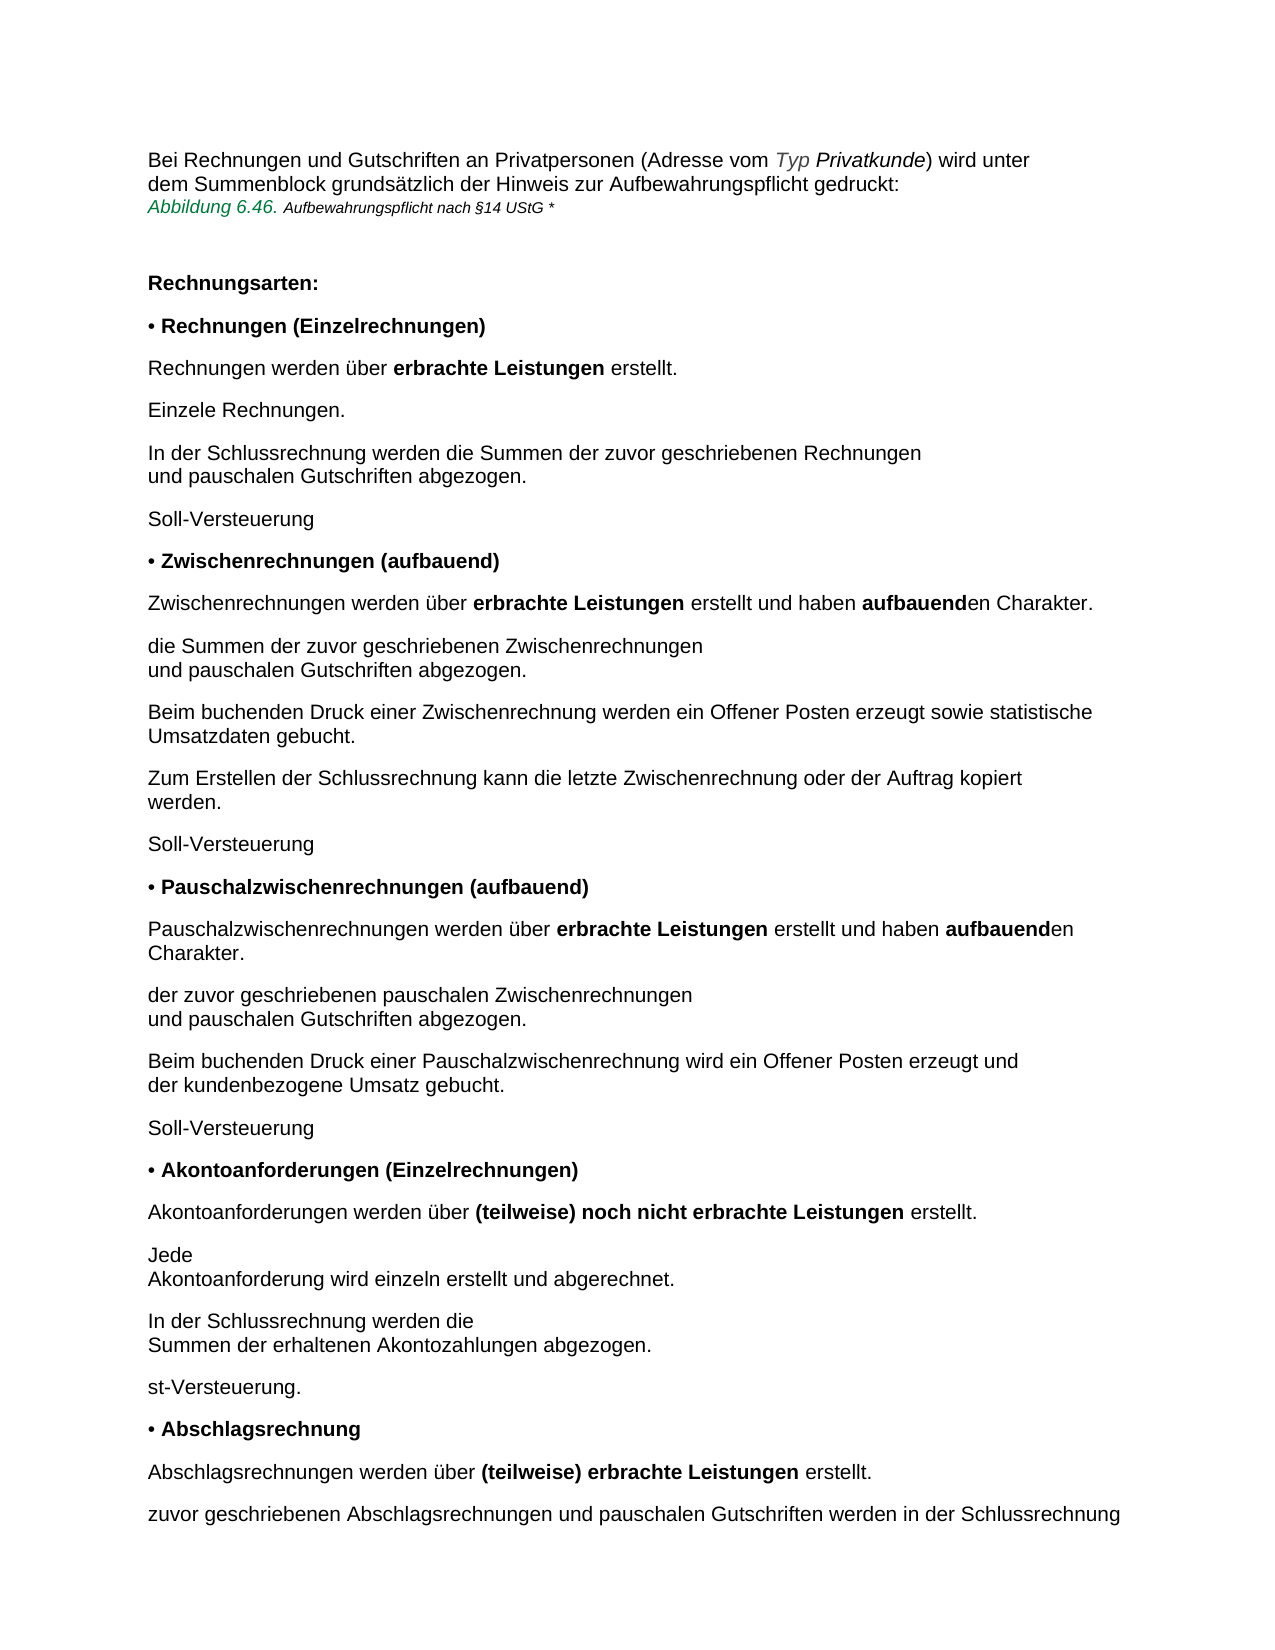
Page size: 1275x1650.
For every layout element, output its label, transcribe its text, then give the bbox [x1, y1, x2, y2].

text Soll-Versteuerung [148, 507, 1127, 531]
text Rechnungen werden über erbrachte Leistungen erstellt. [148, 356, 1127, 380]
text • Abschlagsrechnung [148, 1417, 1127, 1441]
text dem Summenblock grundsätzlich der Hinweis zur Aufbewahrungspflicht gedruckt: [148, 172, 1127, 196]
text Akontoanforderung wird einzeln erstellt und abgerechnet. [148, 1266, 1127, 1290]
text Akontoanforderungen werden über (teilweise) noch nicht erbrachte Leistungen erstellt. [148, 1200, 1127, 1224]
text • Zwischenrechnungen (aufbauend) [148, 549, 1127, 573]
text Jede [148, 1242, 1127, 1266]
text st-Versteuerung. [148, 1375, 1127, 1399]
text die Summen der zuvor geschriebenen Zwischenrechnungen [148, 633, 1127, 657]
text • Akontoanforderungen (Einzelrechnungen) [148, 1158, 1127, 1182]
text • Pauschalzwischenrechnungen (aufbauend) [148, 874, 1127, 898]
text Einzele Rechnungen. [148, 398, 1127, 422]
text Bei Rechnungen und Gutschriften an Privatpersonen (Adresse vom Typ Privatkunde) wird unter [148, 148, 1127, 172]
text zuvor geschriebenen Abschlagsrechnungen und pauschalen Gutschriften werden in der Schlussrechnung [148, 1502, 1127, 1526]
text In der Schlussrechnung werden die Summen der zuvor geschriebenen Rechnungen [148, 440, 1127, 464]
text der zuvor geschriebenen pauschalen Zwischenrechnungen [148, 983, 1127, 1007]
text Charakter. [148, 941, 1127, 965]
text der kundenbezogene Umsatz gebucht. [148, 1073, 1127, 1097]
text und pauschalen Gutschriften abgezogen. [148, 1007, 1127, 1031]
text und pauschalen Gutschriften abgezogen. [148, 657, 1127, 681]
text • Rechnungen (Einzelrechnungen) [148, 313, 1127, 337]
text Soll-Versteuerung [148, 1116, 1127, 1139]
text Rechnungsarten: [148, 271, 1127, 295]
text Beim buchenden Druck einer Pauschalzwischenrechnung wird ein Offener Posten erzeugt und [148, 1049, 1127, 1073]
text Beim buchenden Druck einer Zwischenrechnung werden ein Offener Posten erzeugt sowie statistische [148, 700, 1127, 724]
text und pauschalen Gutschriften abgezogen. [148, 464, 1127, 488]
text Summen der erhaltenen Akontozahlungen abgezogen. [148, 1333, 1127, 1357]
text Zwischenrechnungen werden über erbrachte Leistungen erstellt und haben aufbauenden Charakter. [148, 591, 1127, 615]
text Abschlagsrechnungen werden über (teilweise) erbrachte Leistungen erstellt. [148, 1459, 1127, 1483]
text Pauschalzwischenrechnungen werden über erbrachte Leistungen erstellt und haben aufbauenden [148, 917, 1127, 941]
text Soll-Versteuerung [148, 832, 1127, 856]
text Zum Erstellen der Schlussrechnung kann die letzte Zwischenrechnung oder der Auftrag kopiert [148, 766, 1127, 790]
text werden. [148, 790, 1127, 814]
text Umsatzdaten gebucht. [148, 724, 1127, 748]
text In der Schlussrechnung werden die [148, 1309, 1127, 1333]
text Abbildung 6.46. Aufbewahrungspflicht nach §14 UStG * [148, 196, 1127, 217]
